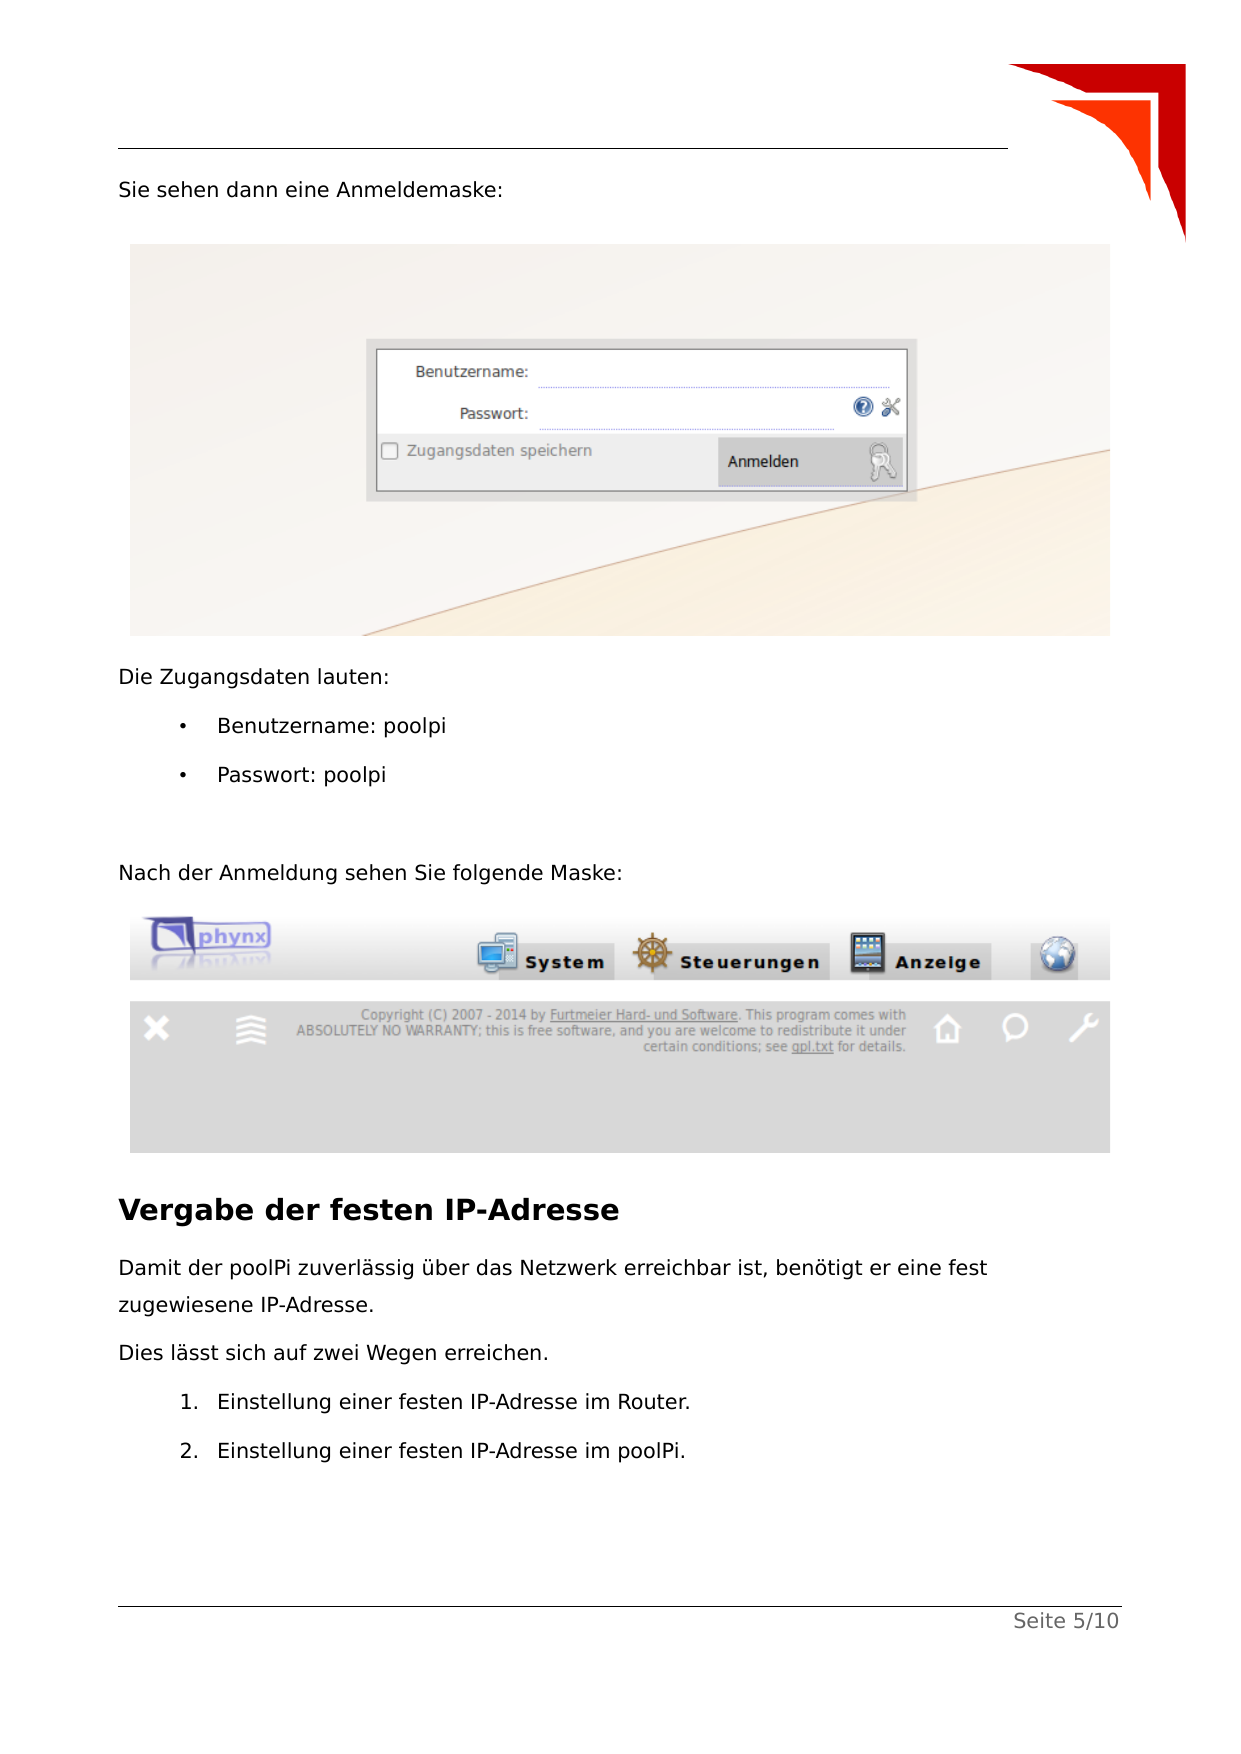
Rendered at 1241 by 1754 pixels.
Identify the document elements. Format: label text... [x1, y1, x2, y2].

picture [130, 244, 1111, 636]
list Passwort: poolpi [179, 763, 1122, 787]
text Dies lässt sich auf zwei Wegen erreichen. [118, 1341, 1122, 1366]
picture [130, 909, 1111, 1153]
list Benutzername: poolpi [179, 714, 1122, 738]
picture [1008, 64, 1186, 243]
subtitle Vergabe der festen IP-Adresse [118, 934, 1122, 1227]
list Einstellung einer festen IP-Adresse im Router. [179, 1390, 1122, 1414]
list Einstellung einer festen IP-Adresse im poolPi. [179, 1439, 1122, 1463]
text Nach der Anmeldung sehen Sie folgende Maske: [118, 861, 1122, 885]
text Damit der poolPi zuverlässig über das Netzwerk erreichbar ist, benötigt er eine fest zugewiesene IP-Adresse. [118, 1256, 1122, 1317]
text Die Zugangsdaten lauten: [118, 227, 1122, 689]
text Sie sehen dann eine Anmeldemaske: [118, 178, 1008, 202]
